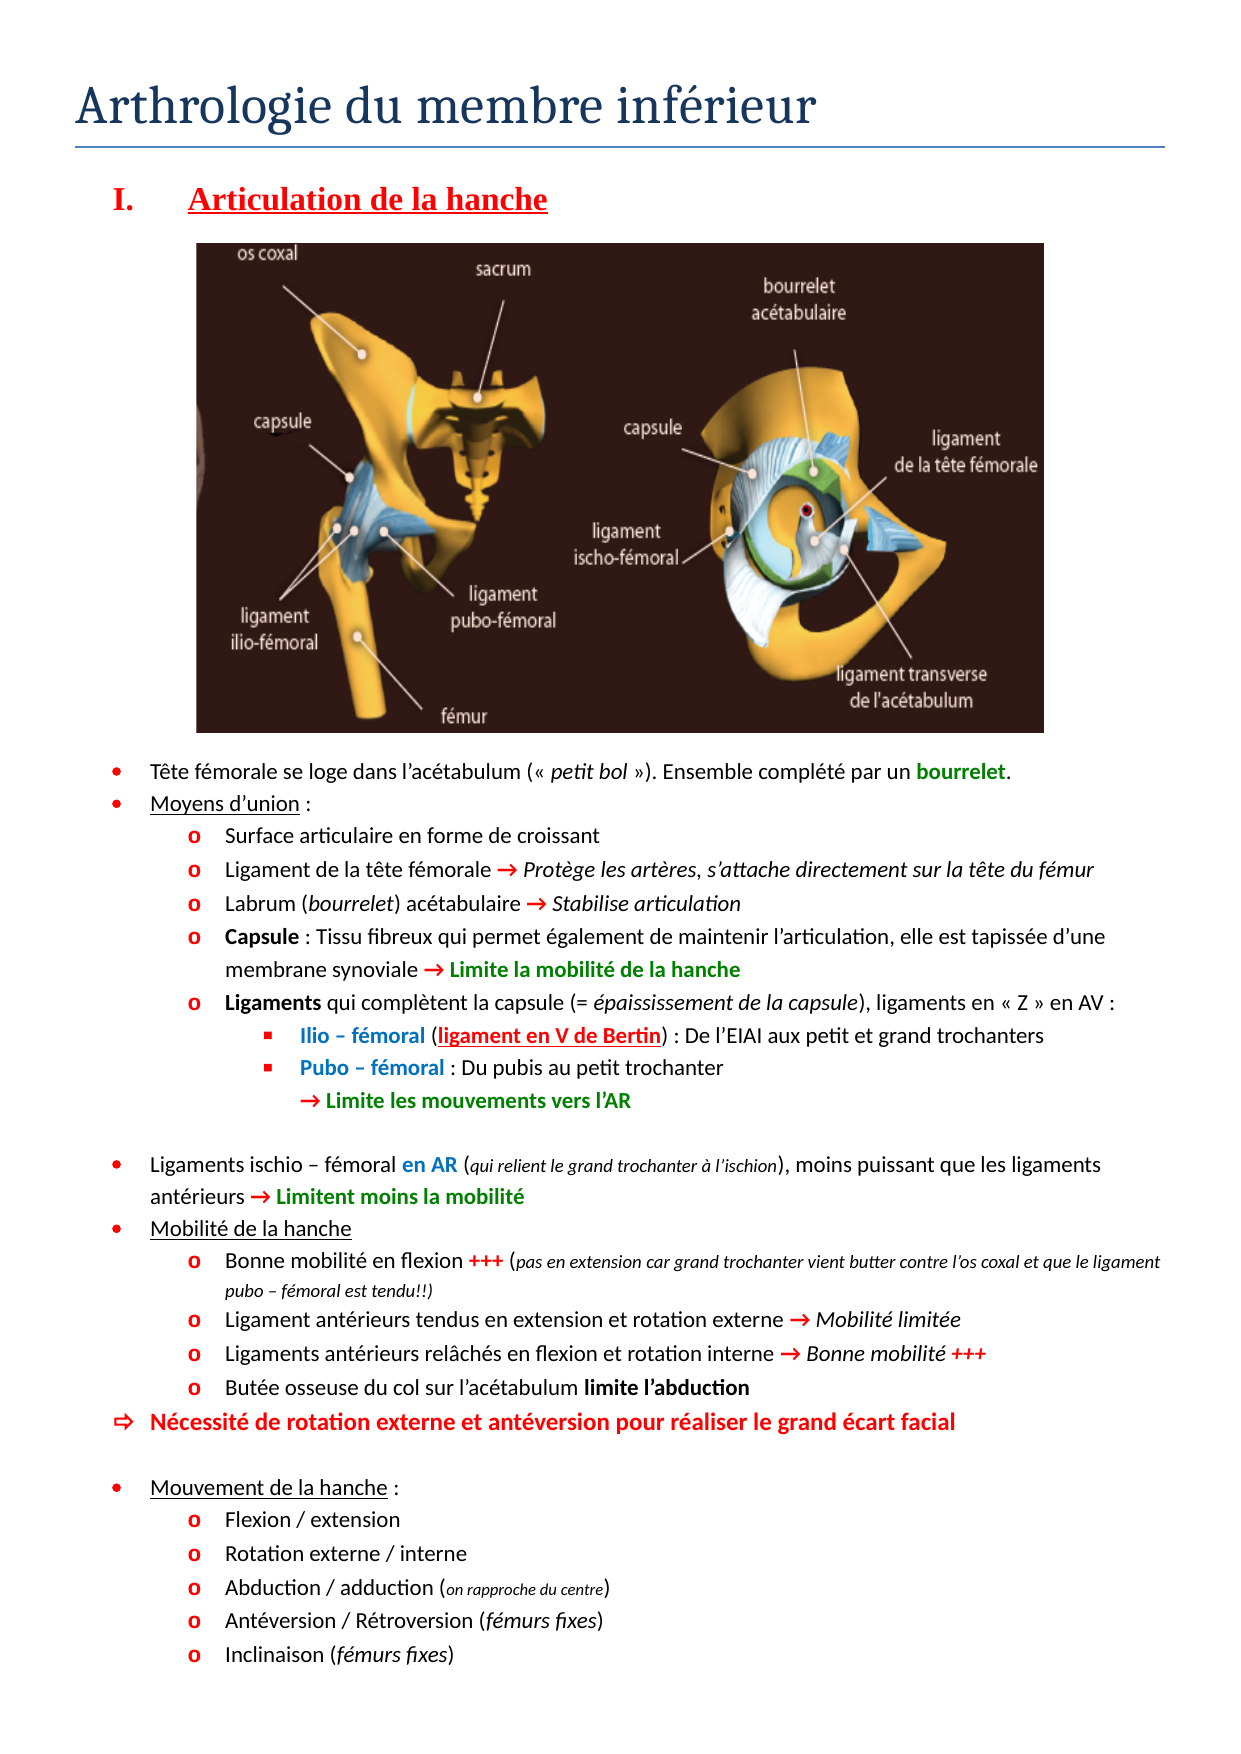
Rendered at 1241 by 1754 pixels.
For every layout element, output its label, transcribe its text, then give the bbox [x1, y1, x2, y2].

list Labrum (bourrelet) acétabulaire → Stabilise articulation [187, 889, 1165, 918]
list Antéversion / Rétroversion (fémurs fixes) [187, 1606, 1165, 1635]
picture [196, 243, 1044, 733]
list Inclinaison (fémurs fixes) [187, 1640, 1165, 1669]
list Flexion / extension [187, 1506, 1165, 1535]
list Ligament antérieurs tendus en extension et rotation externe → Mobilité limitée [187, 1306, 1165, 1335]
list Pubo – fémoral : Du pubis au petit trochanter [262, 1053, 1165, 1082]
list Butée osseuse du col sur l’acétabulum limite l’abduction [187, 1373, 1165, 1402]
list Capsule : Tissu fibreux qui permet également de maintenir l’articulation, elle est tapissée d’une membrane synoviale → Limite la mobilité de la hanche [187, 922, 1165, 984]
list Ligaments ischio – fémoral en AR (qui relient le grand trochanter à l’ischion), moins puissant que les ligaments antérieurs → Limitent moins la mobilité [112, 1150, 1165, 1210]
title Arthrologie du membre inférieur [75, 75, 1165, 146]
list Nécessité de rotation externe et antéversion pour réaliser le grand écart facial [112, 1406, 1165, 1437]
list Mobilité de la hanche [112, 1214, 1165, 1242]
list Surface articulaire en forme de croissant [187, 822, 1165, 851]
list Mouvement de la hanche : [112, 1473, 1165, 1501]
list Tête fémorale se loge dans l’acétabulum (« petit bol »). Ensemble complété par un bourrelet. [112, 757, 1165, 785]
list Ligaments antérieurs relâchés en flexion et rotation interne → Bonne mobilité +++ [187, 1339, 1165, 1368]
list Ilio – fémoral (ligament en V de Bertin) : De l’EIAI aux petit et grand trochanters [262, 1021, 1165, 1049]
list Bonne mobilité en flexion +++ (pas en extension car grand trochanter vient butter contre l’os coxal et que le ligament pubo – fémoral est tendu!!) [187, 1247, 1165, 1302]
list Articulation de la hanche [112, 179, 1165, 217]
list Ligament de la tête fémorale → Protège les artères, s’attache directement sur la tête du fémur [187, 855, 1165, 884]
list Ligaments qui complètent la capsule (= épaississement de la capsule), ligaments en « Z » en AV : [187, 988, 1165, 1017]
list Moyens d’union : [112, 789, 1165, 817]
list → Limite les mouvements vers l’AR [300, 1086, 1165, 1114]
list Abduction / adduction (on rapproche du centre) [187, 1573, 1165, 1602]
list Rotation externe / interne [187, 1539, 1165, 1568]
